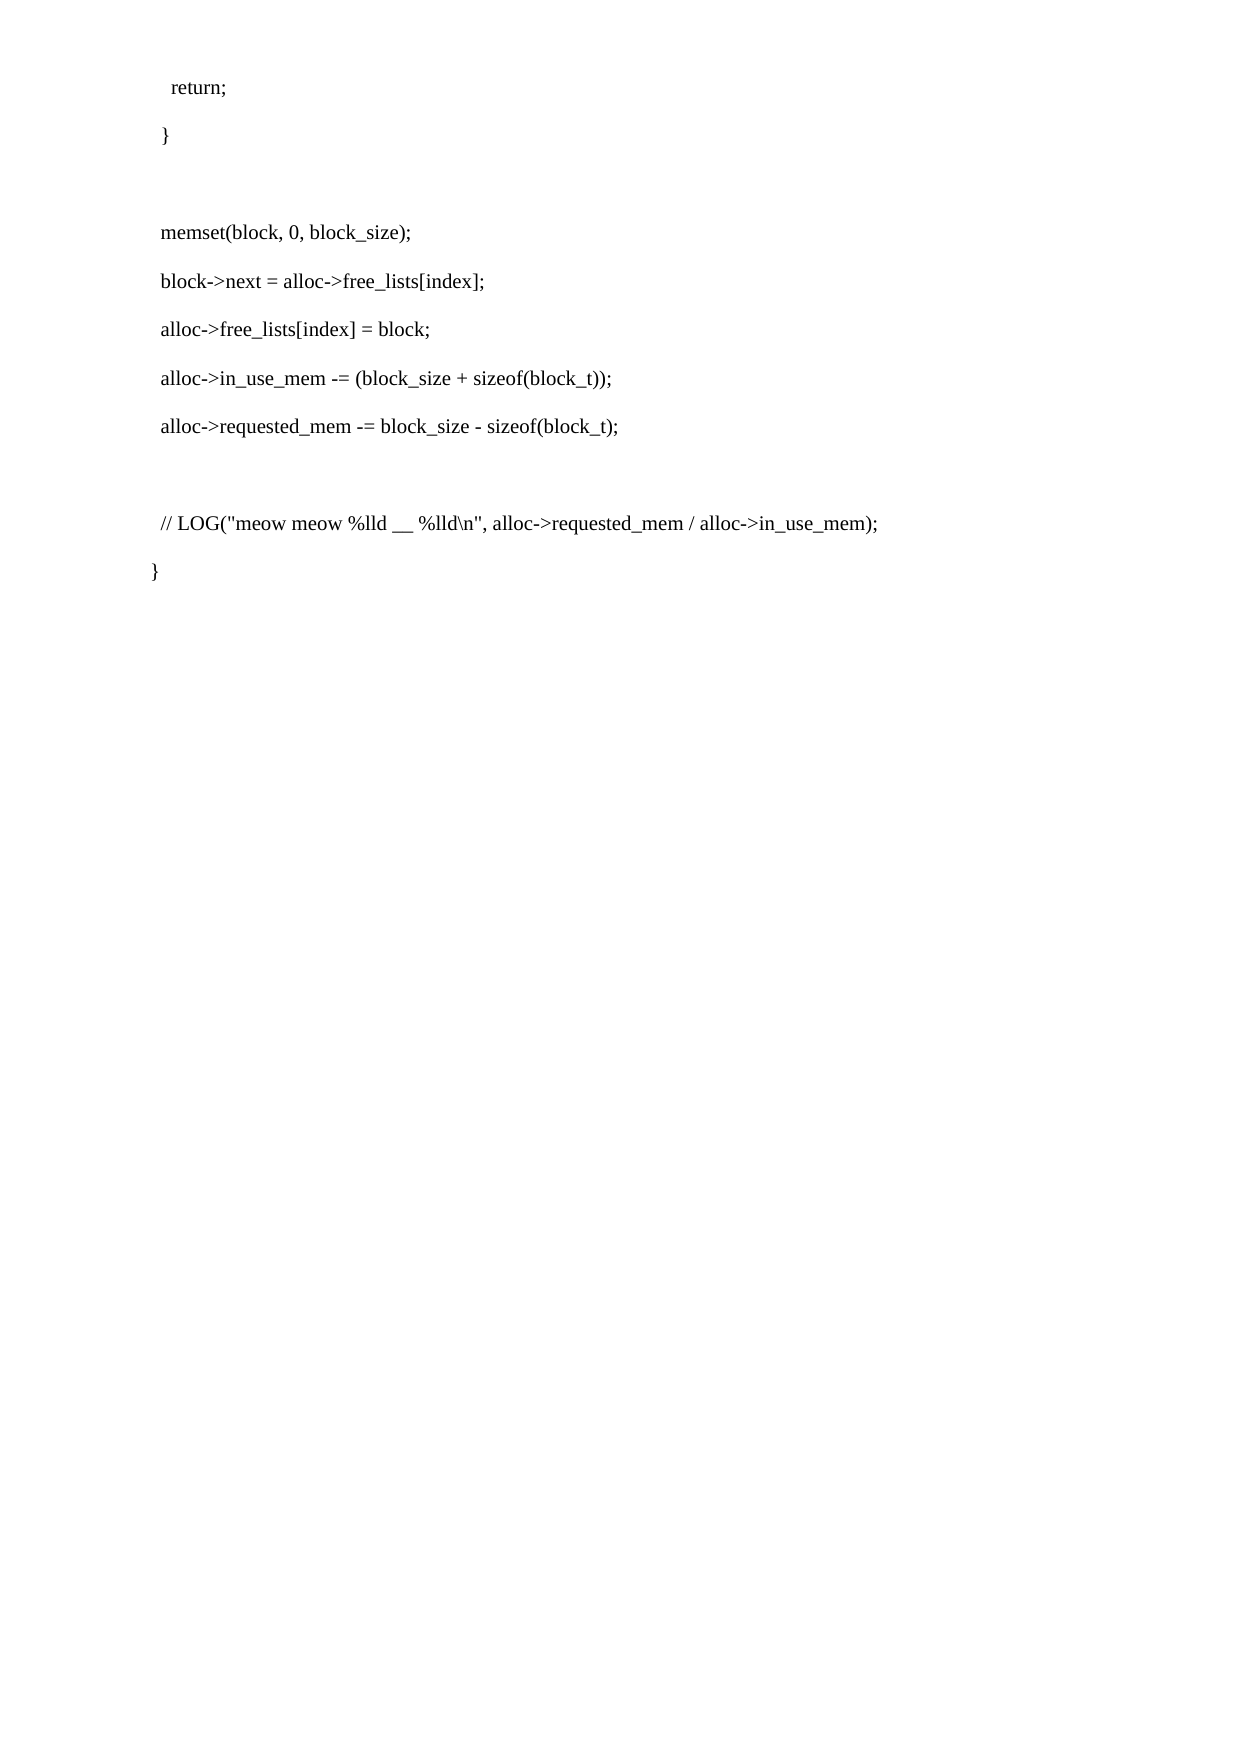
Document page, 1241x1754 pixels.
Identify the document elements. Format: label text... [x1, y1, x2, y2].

text alloc->in_use_mem -= (block_size + sizeof(block_t)); [150, 366, 1147, 390]
text memset(block, 0, block_size); [150, 220, 1147, 244]
text alloc->requested_mem -= block_size - sizeof(block_t); [150, 414, 1147, 438]
text } [150, 123, 1147, 147]
text block->next = alloc->free_lists[index]; [150, 269, 1147, 293]
text return; [150, 75, 1147, 99]
text alloc->free_lists[index] = block; [150, 317, 1147, 341]
text } [150, 559, 1147, 583]
text // LOG("meow meow %lld __ %lld\n", alloc->requested_mem / alloc->in_use_mem); [150, 511, 1147, 535]
